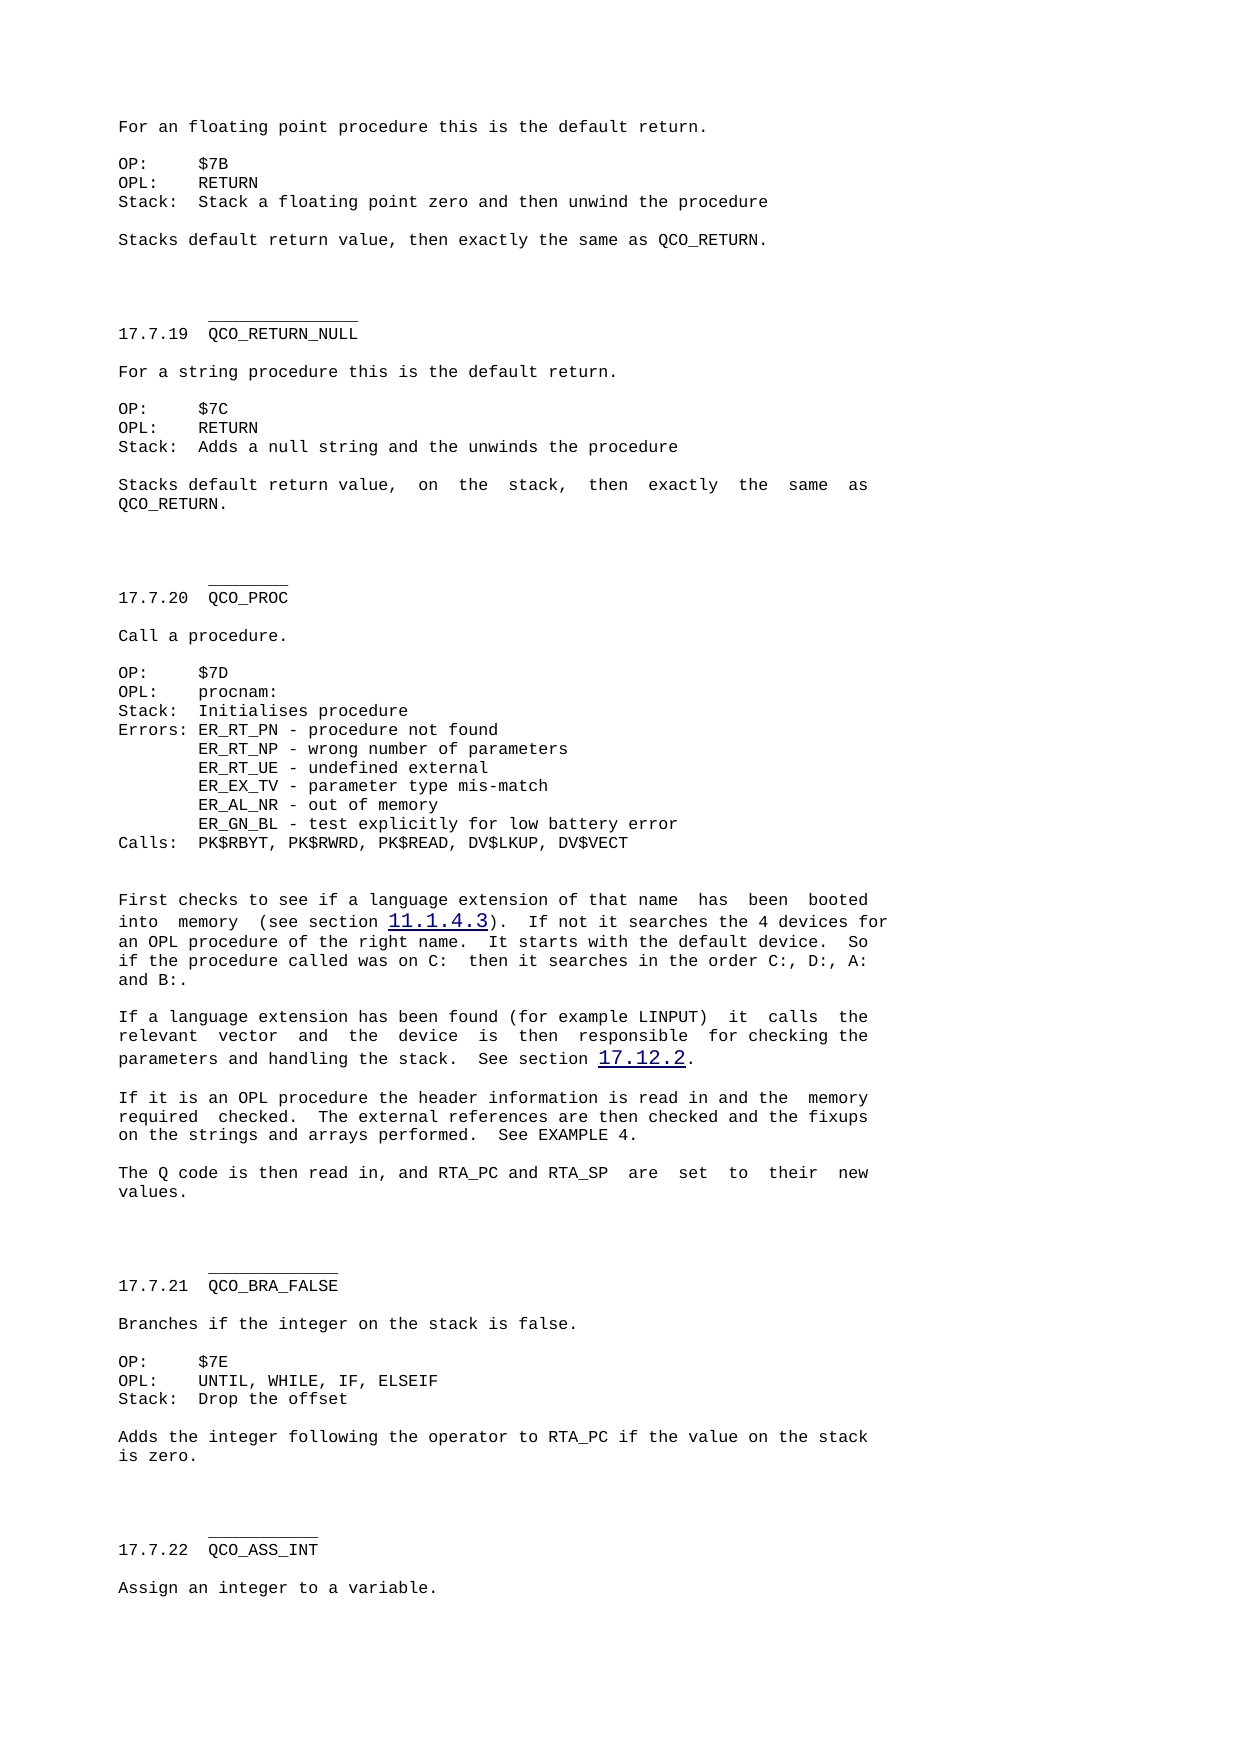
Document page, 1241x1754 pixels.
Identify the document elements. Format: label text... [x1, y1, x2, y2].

text Stack: Initialises procedure [118, 703, 1122, 721]
text an OPL procedure of the right name. It starts with the default device. So [118, 934, 1122, 952]
text 17.7.20 QCO_PROC [118, 589, 1122, 608]
text on the strings and arrays performed. See EXAMPLE 4. [118, 1127, 1122, 1146]
text ER_RT_UE - undefined external [118, 759, 1122, 778]
text Calls: PK$RBYT, PK$RWRD, PK$READ, DV$LKUP, DV$VECT [118, 834, 1122, 853]
text OP: $7E [118, 1353, 1122, 1372]
text if the procedure called was on C: then it searches in the order C:, D:, A: [118, 952, 1122, 971]
text _____________ [118, 1259, 1122, 1278]
text ER_GN_BL - test explicitly for low battery error [118, 816, 1122, 834]
text parameters and handling the stack. See section 17.12.2. [118, 1047, 1122, 1070]
text The Q code is then read in, and RTA_PC and RTA_SP are set to their new [118, 1165, 1122, 1183]
text OPL: UNTIL, WHILE, IF, ELSEIF [118, 1372, 1122, 1391]
text Branches if the integer on the stack is false. [118, 1316, 1122, 1334]
text For a string procedure this is the default return. [118, 363, 1122, 382]
text Stack: Stack a floating point zero and then unwind the procedure [118, 193, 1122, 212]
text OP: $7D [118, 665, 1122, 684]
text If a language extension has been found (for example LINPUT) it calls the [118, 1009, 1122, 1028]
text First checks to see if a language extension of that name has been booted [118, 891, 1122, 910]
text Call a procedure. [118, 627, 1122, 646]
text ER_AL_NR - out of memory [118, 797, 1122, 816]
text If it is an OPL procedure the header information is read in and the memory [118, 1089, 1122, 1108]
text OP: $7B [118, 156, 1122, 175]
text Assign an integer to a variable. [118, 1579, 1122, 1598]
text ER_RT_NP - wrong number of parameters [118, 740, 1122, 759]
text QCO_RETURN. [118, 495, 1122, 514]
text OPL: RETURN [118, 175, 1122, 193]
text Adds the integer following the operator to RTA_PC if the value on the stack [118, 1429, 1122, 1447]
text _______________ [118, 307, 1122, 326]
text into memory (see section 11.1.4.3). If not it searches the 4 devices for [118, 910, 1122, 934]
text ER_EX_TV - parameter type mis-match [118, 778, 1122, 797]
text is zero. [118, 1447, 1122, 1466]
text OPL: procnam: [118, 684, 1122, 703]
text and B:. [118, 971, 1122, 990]
text values. [118, 1183, 1122, 1202]
text Stacks default return value, then exactly the same as QCO_RETURN. [118, 231, 1122, 250]
text 17.7.22 QCO_ASS_INT [118, 1542, 1122, 1561]
text 17.7.21 QCO_BRA_FALSE [118, 1278, 1122, 1297]
text Stack: Adds a null string and the unwinds the procedure [118, 439, 1122, 457]
text For an floating point procedure this is the default return. [118, 118, 1122, 137]
text Errors: ER_RT_PN - procedure not found [118, 721, 1122, 740]
text Stacks default return value, on the stack, then exactly the same as [118, 476, 1122, 495]
text Stack: Drop the offset [118, 1391, 1122, 1410]
text 17.7.19 QCO_RETURN_NULL [118, 326, 1122, 344]
text OPL: RETURN [118, 420, 1122, 439]
text relevant vector and the device is then responsible for checking the [118, 1028, 1122, 1047]
text OP: $7C [118, 401, 1122, 420]
text ___________ [118, 1523, 1122, 1542]
text ________ [118, 571, 1122, 589]
text required checked. The external references are then checked and the fixups [118, 1108, 1122, 1127]
